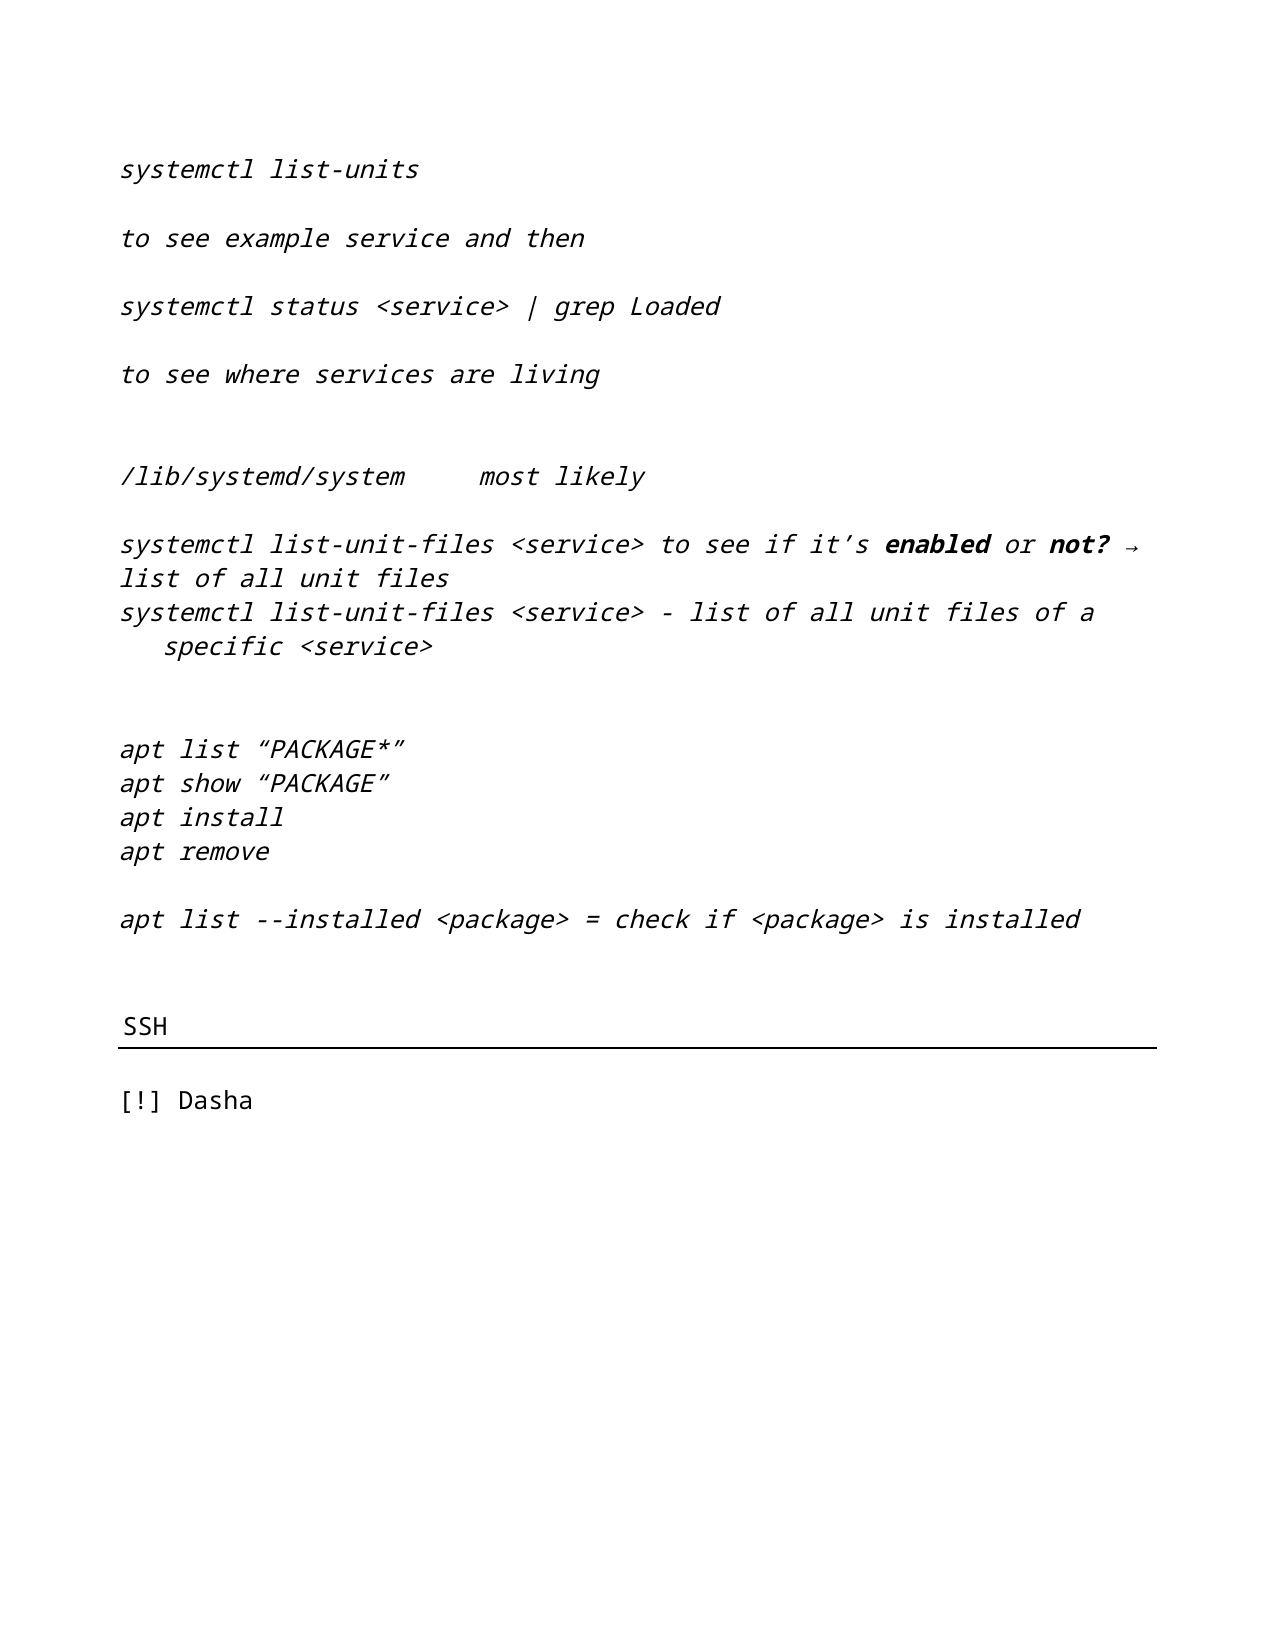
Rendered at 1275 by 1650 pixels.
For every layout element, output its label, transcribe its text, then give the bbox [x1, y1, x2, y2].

text apt list “PACKAGE*” [118, 731, 1157, 765]
text /lib/systemd/system most likely [118, 459, 1157, 493]
text apt install [118, 799, 1157, 833]
text apt list --installed <package> = check if <package> is installed [118, 902, 1157, 936]
text systemctl list-unit-files <service> to see if it’s enabled or not? → list of all unit files [118, 527, 1157, 595]
text to see example service and then [118, 220, 1157, 254]
text apt remove [118, 833, 1157, 867]
text systemctl list-units [118, 152, 1157, 186]
text [!] Dasha [118, 1083, 1157, 1117]
text apt show “PACKAGE” [118, 765, 1157, 799]
text SSH [118, 1004, 1157, 1047]
text to see where services are living [118, 357, 1157, 391]
text systemctl list-unit-files <service> - list of all unit files of a specific <service> [118, 595, 1157, 663]
text systemctl status <service> | grep Loaded [118, 288, 1157, 322]
